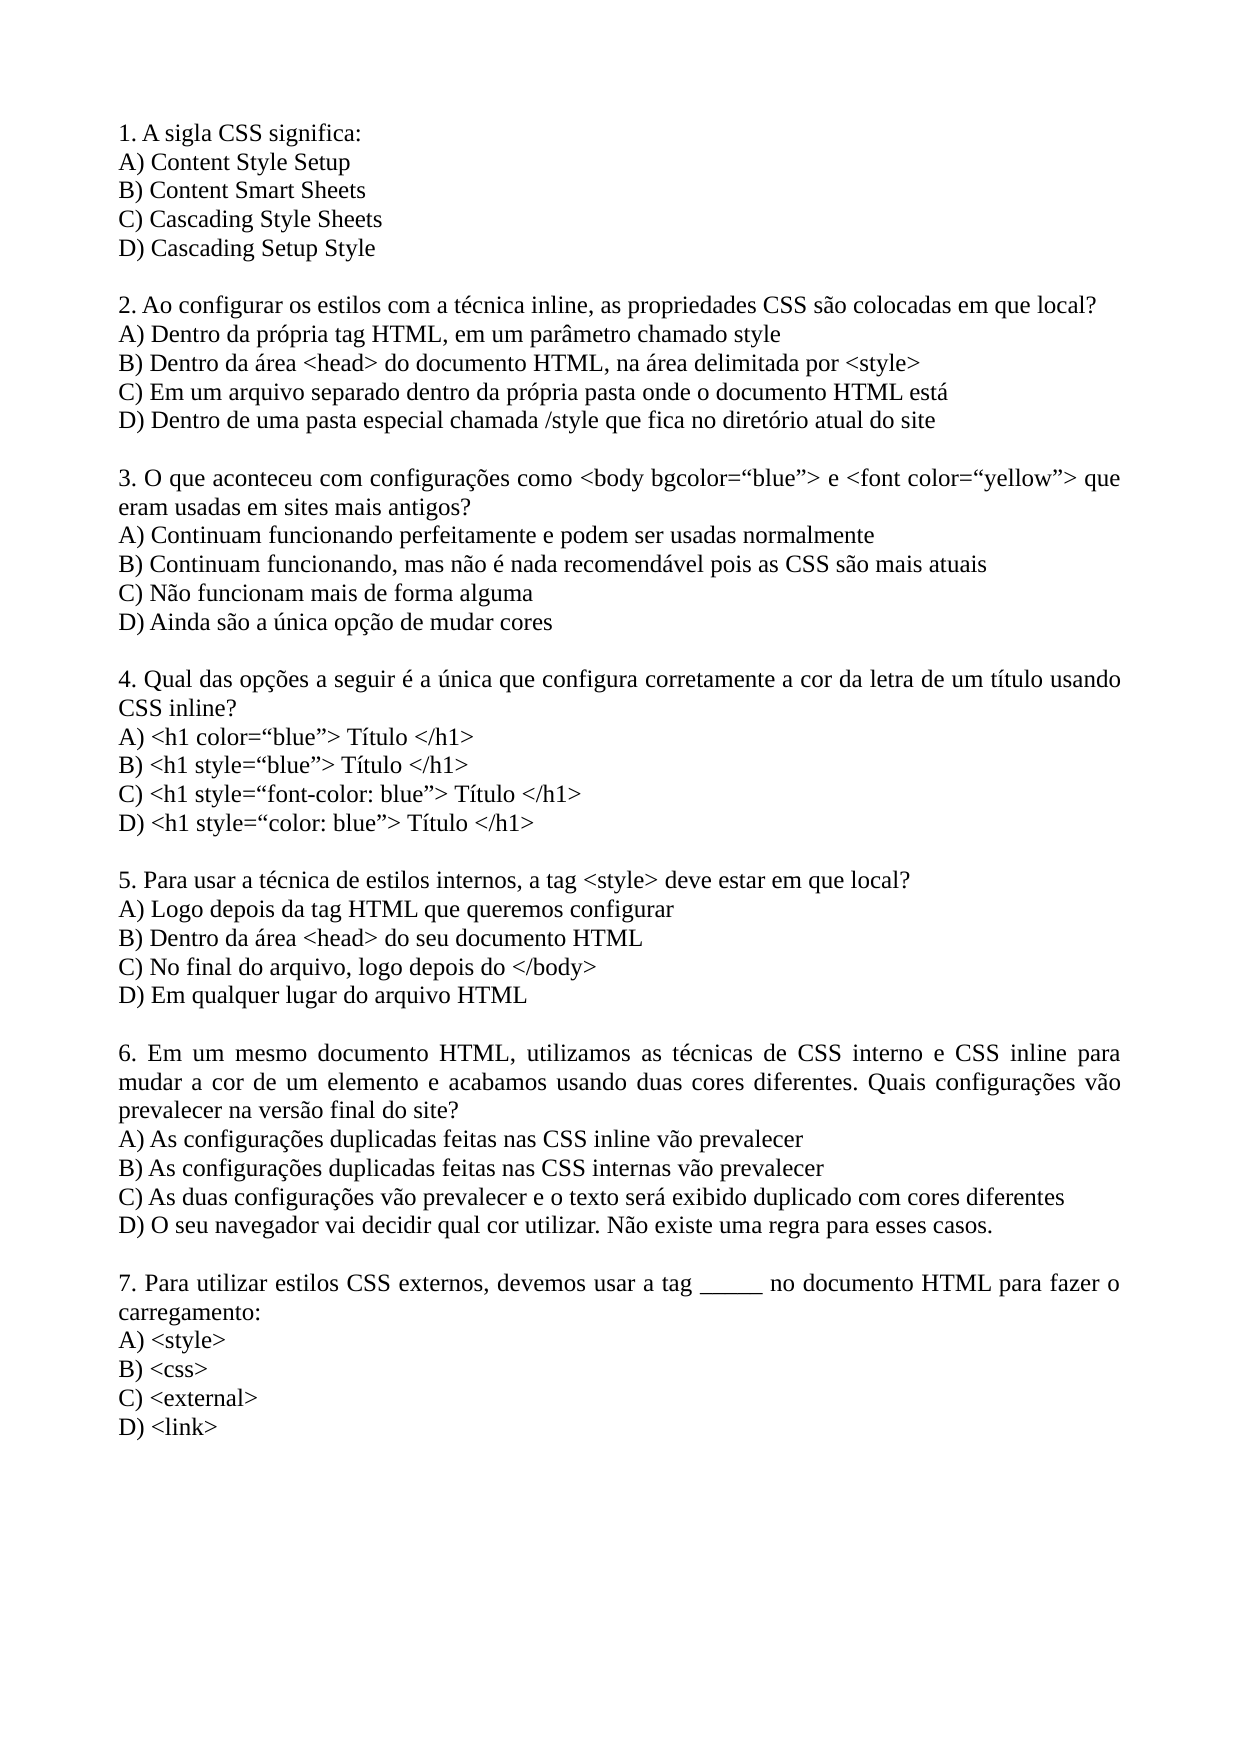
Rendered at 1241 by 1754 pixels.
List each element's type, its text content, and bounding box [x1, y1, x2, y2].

text B) <css> [118, 1354, 1122, 1383]
text 1. A sigla CSS significa: [118, 118, 1122, 147]
text 3. O que aconteceu com configurações como <body bgcolor=“blue”> e <font color=“yellow”> que eram usadas em sites mais antigos? [118, 463, 1122, 521]
text D) <h1 style=“color: blue”> Título </h1> [118, 808, 1122, 837]
text B) Dentro da área <head> do documento HTML, na área delimitada por <style> [118, 348, 1122, 377]
text C) No final do arquivo, logo depois do </body> [118, 952, 1122, 981]
text D) Em qualquer lugar do arquivo HTML [118, 981, 1122, 1009]
text A) Logo depois da tag HTML que queremos configurar [118, 894, 1122, 923]
text B) <h1 style=“blue”> Título </h1> [118, 751, 1122, 779]
text 4. Qual das opções a seguir é a única que configura corretamente a cor da letra de um título usando CSS inline? [118, 664, 1122, 722]
text A) Content Style Setup [118, 147, 1122, 176]
text D) <link> [118, 1412, 1122, 1441]
text C) <external> [118, 1383, 1122, 1412]
text 2. Ao configurar os estilos com a técnica inline, as propriedades CSS são colocadas em que local? [118, 291, 1122, 319]
text 5. Para usar a técnica de estilos internos, a tag <style> deve estar em que local? [118, 866, 1122, 894]
text A) Continuam funcionando perfeitamente e podem ser usadas normalmente [118, 521, 1122, 549]
text A) <style> [118, 1326, 1122, 1354]
text B) Dentro da área <head> do seu documento HTML [118, 923, 1122, 952]
text C) Em um arquivo separado dentro da própria pasta onde o documento HTML está [118, 377, 1122, 406]
text D) Cascading Setup Style [118, 233, 1122, 262]
text D) Dentro de uma pasta especial chamada /style que fica no diretório atual do site [118, 406, 1122, 434]
text C) As duas configurações vão prevalecer e o texto será exibido duplicado com cores diferentes [118, 1182, 1122, 1211]
text A) Dentro da própria tag HTML, em um parâmetro chamado style [118, 319, 1122, 348]
text B) As configurações duplicadas feitas nas CSS internas vão prevalecer [118, 1153, 1122, 1182]
text A) As configurações duplicadas feitas nas CSS inline vão prevalecer [118, 1124, 1122, 1153]
text C) Não funcionam mais de forma alguma [118, 578, 1122, 607]
text D) Ainda são a única opção de mudar cores [118, 607, 1122, 636]
text 7. Para utilizar estilos CSS externos, devemos usar a tag _____ no documento HTML para fazer o carregamento: [118, 1268, 1122, 1326]
text 6. Em um mesmo documento HTML, utilizamos as técnicas de CSS interno e CSS inline para mudar a cor de um elemento e acabamos usando duas cores diferentes. Quais configurações vão prevalecer na versão final do site? [118, 1038, 1122, 1124]
text D) O seu navegador vai decidir qual cor utilizar. Não existe uma regra para esses casos. [118, 1211, 1122, 1239]
text B) Content Smart Sheets [118, 176, 1122, 204]
text B) Continuam funcionando, mas não é nada recomendável pois as CSS são mais atuais [118, 549, 1122, 578]
text C) Cascading Style Sheets [118, 204, 1122, 233]
text C) <h1 style=“font-color: blue”> Título </h1> [118, 779, 1122, 808]
text A) <h1 color=“blue”> Título </h1> [118, 722, 1122, 751]
